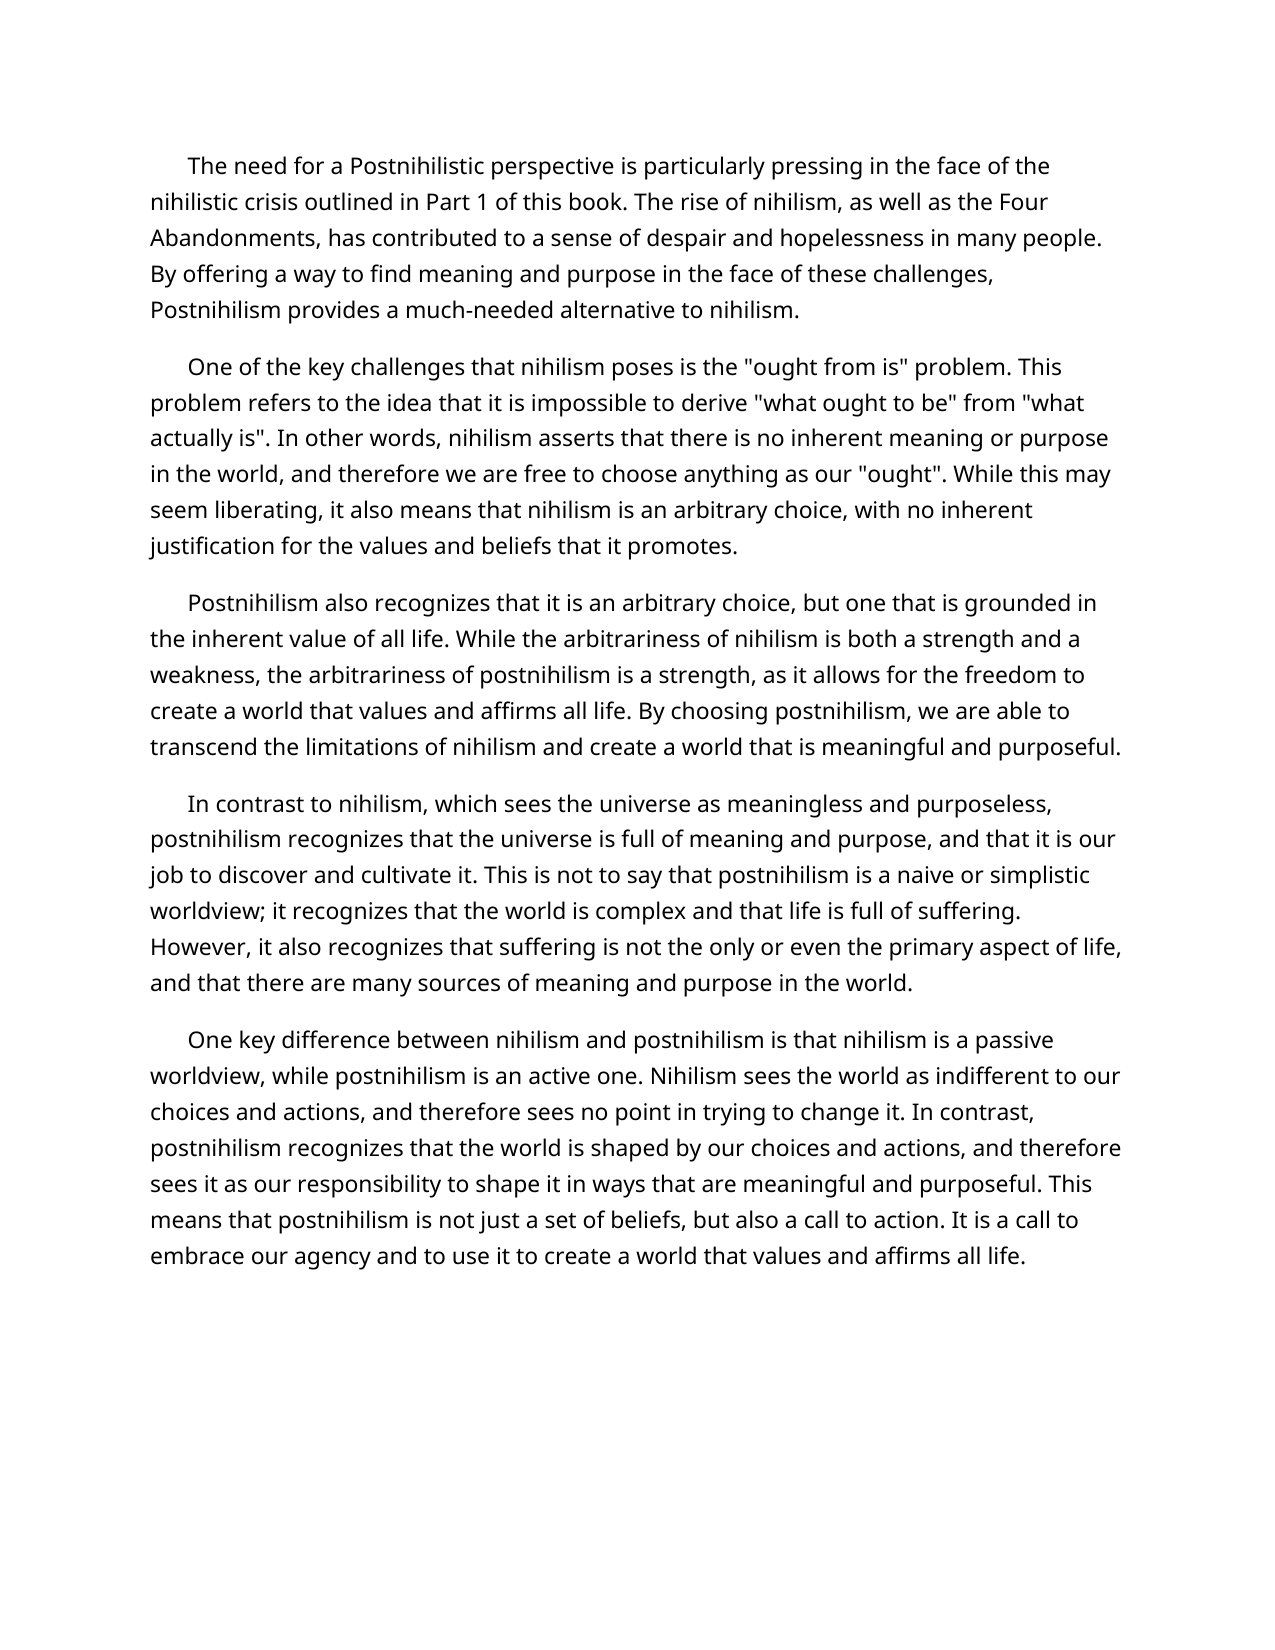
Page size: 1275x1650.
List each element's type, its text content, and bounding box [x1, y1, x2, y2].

text Postnihilism also recognizes that it is an arbitrary choice, but one that is grounded in the inherent value of all life. While the arbitrariness of nihilism is both a strength and a weakness, the arbitrariness of postnihilism is a strength, as it allows for the freedom to create a world that values and affirms all life. By choosing postnihilism, we are able to transcend the limitations of nihilism and create a world that is meaningful and purposeful. [150, 587, 1125, 762]
text One key difference between nihilism and postnihilism is that nihilism is a passive worldview, while postnihilism is an active one. Nihilism sees the world as indifferent to our choices and actions, and therefore sees no point in trying to change it. In contrast, postnihilism recognizes that the world is shaped by our choices and actions, and therefore sees it as our responsibility to shape it in ways that are meaningful and purposeful. This means that postnihilism is not just a set of beliefs, but also a call to action. It is a call to embrace our agency and to use it to create a world that values and affirms all life. [150, 1024, 1125, 1271]
text The need for a Postnihilistic perspective is particularly pressing in the face of the nihilistic crisis outlined in Part 1 of this book. The rise of nihilism, as well as the Four Abandonments, has contributed to a sense of despair and hopelessness in many people. By offering a way to find meaning and purpose in the face of these challenges, Postnihilism provides a much-needed alternative to nihilism. [150, 150, 1125, 325]
text One of the key challenges that nihilism poses is the "ought from is" problem. This problem refers to the idea that it is impossible to derive "what ought to be" from "what actually is". In other words, nihilism asserts that there is no inherent meaning or purpose in the world, and therefore we are free to choose anything as our "ought". While this may seem liberating, it also means that nihilism is an arbitrary choice, with no inherent justification for the values and beliefs that it promotes. [150, 351, 1125, 561]
text In contrast to nihilism, which sees the universe as meaningless and purposeless, postnihilism recognizes that the universe is full of meaning and purpose, and that it is our job to discover and cultivate it. This is not to say that postnihilism is a naive or simplistic worldview; it recognizes that the world is complex and that life is full of suffering. However, it also recognizes that suffering is not the only or even the primary aspect of life, and that there are many sources of meaning and purpose in the world. [150, 787, 1125, 998]
